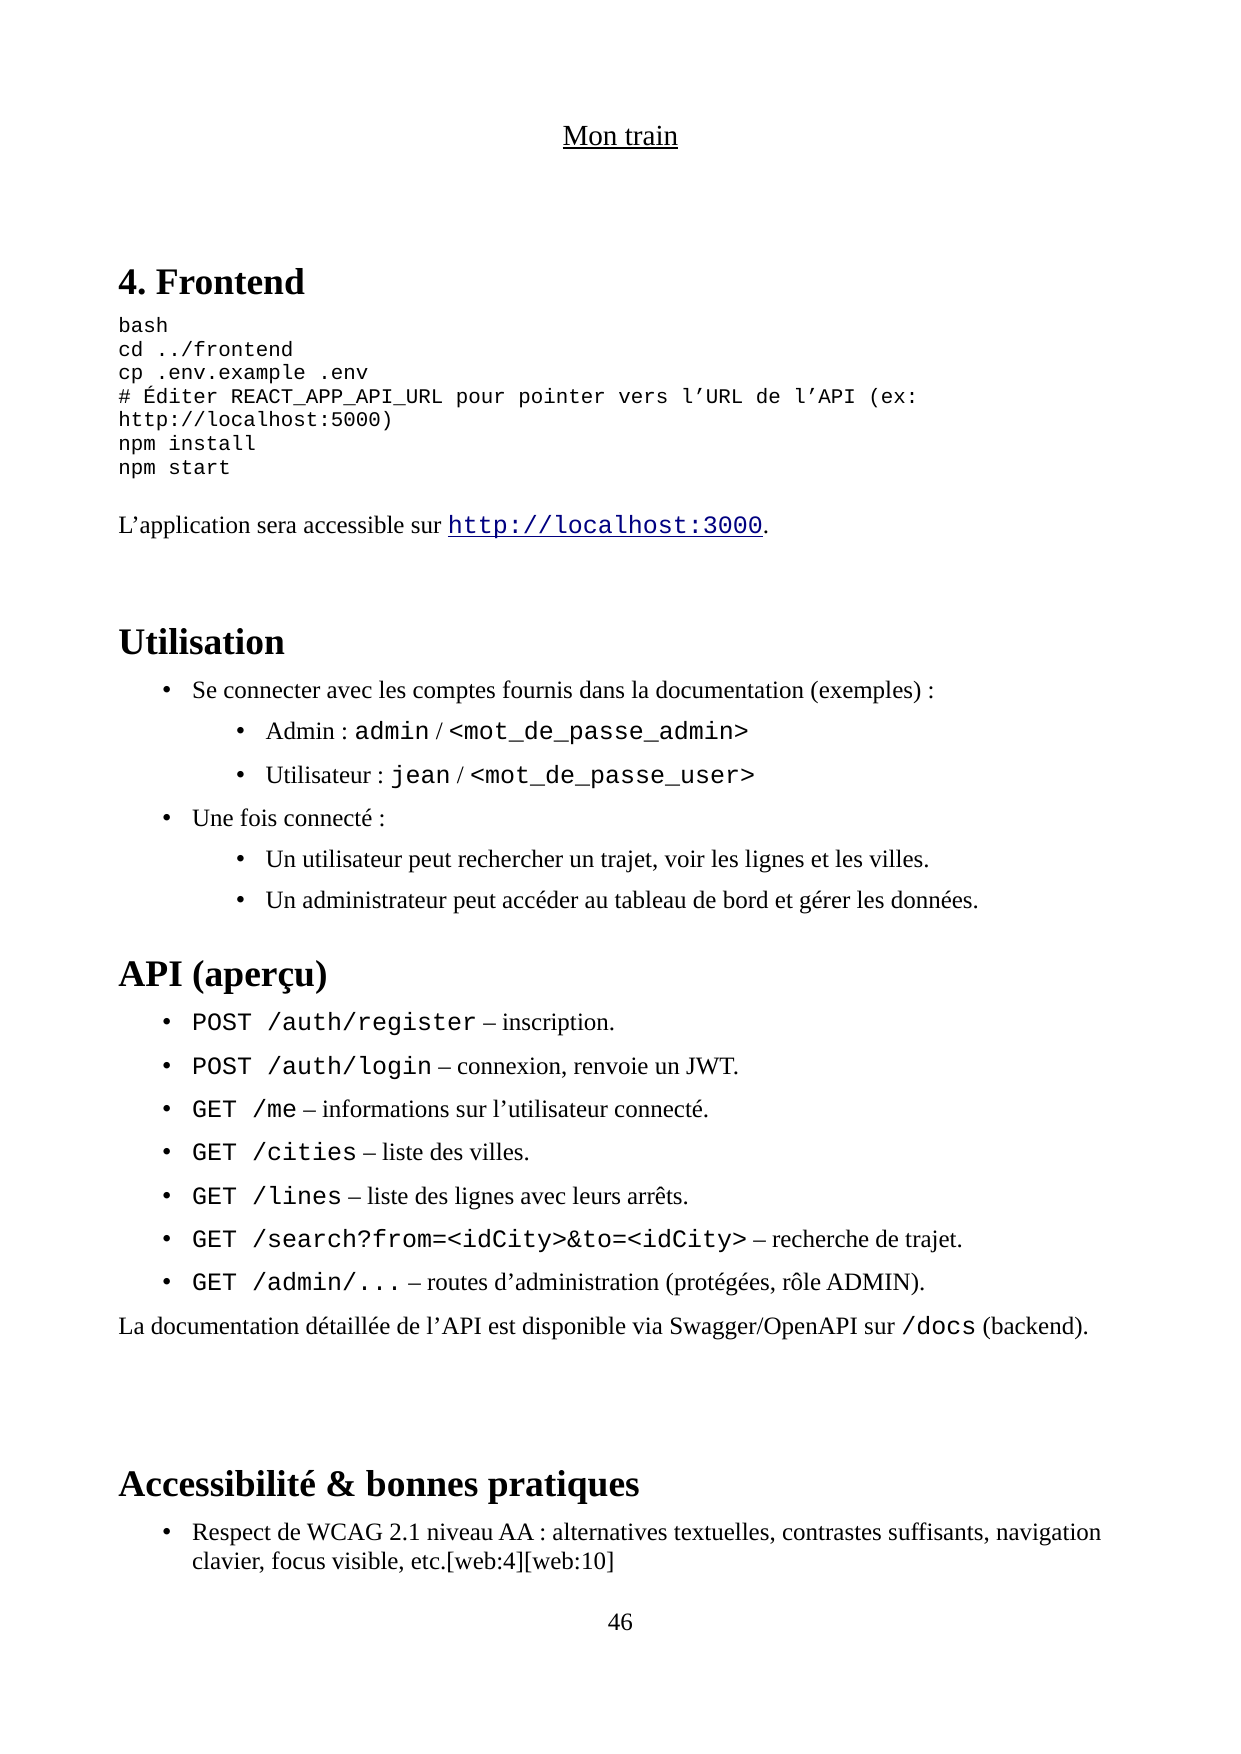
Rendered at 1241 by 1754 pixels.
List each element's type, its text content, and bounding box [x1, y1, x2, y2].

subtitle 4. Frontend [118, 259, 1122, 302]
list POST /auth/login – connexion, renvoie un JWT. [162, 1051, 1122, 1082]
list Utilisateur : jean / <mot_de_passe_user> [236, 760, 1122, 791]
list GET /cities – liste des villes. [162, 1137, 1122, 1168]
list GET /admin/... – routes d’administration (protégées, rôle ADMIN). [162, 1267, 1122, 1298]
text # Éditer REACT_APP_API_URL pour pointer vers l’URL de l’API (ex: http://localhost:5000) [118, 386, 1122, 433]
text npm start [118, 457, 1122, 480]
list Respect de WCAG 2.1 niveau AA : alternatives textuelles, contrastes suffisants, navigation clavier, focus visible, etc.[web:4][web:10] [162, 1517, 1122, 1575]
subtitle API (aperçu) [118, 952, 1122, 995]
subtitle Utilisation [118, 619, 1122, 663]
list Admin : admin / <mot_de_passe_admin> [236, 716, 1122, 747]
text bash [118, 315, 1122, 338]
list GET /lines – liste des lignes avec leurs arrêts. [162, 1181, 1122, 1212]
text npm install [118, 433, 1122, 457]
text La documentation détaillée de l’API est disponible via Swagger/OpenAPI sur /docs (backend). [118, 1311, 1122, 1342]
list GET /me – informations sur l’utilisateur connecté. [162, 1094, 1122, 1125]
text cd ../frontend [118, 338, 1122, 362]
list Un utilisateur peut rechercher un trajet, voir les lignes et les villes. [236, 844, 1122, 873]
list Un administrateur peut accéder au tableau de bord et gérer les données. [236, 886, 1122, 914]
list POST /auth/register – inscription. [162, 1007, 1122, 1038]
text L’application sera accessible sur http://localhost:3000. [118, 510, 1122, 541]
list Se connecter avec les comptes fournis dans la documentation (exemples) : [162, 675, 1122, 704]
list Une fois connecté : [162, 803, 1122, 832]
list GET /search?from=<idCity>&to=<idCity> – recherche de trajet. [162, 1224, 1122, 1255]
subtitle Accessibilité & bonnes pratiques [118, 1462, 1122, 1505]
text cp .env.example .env [118, 362, 1122, 386]
